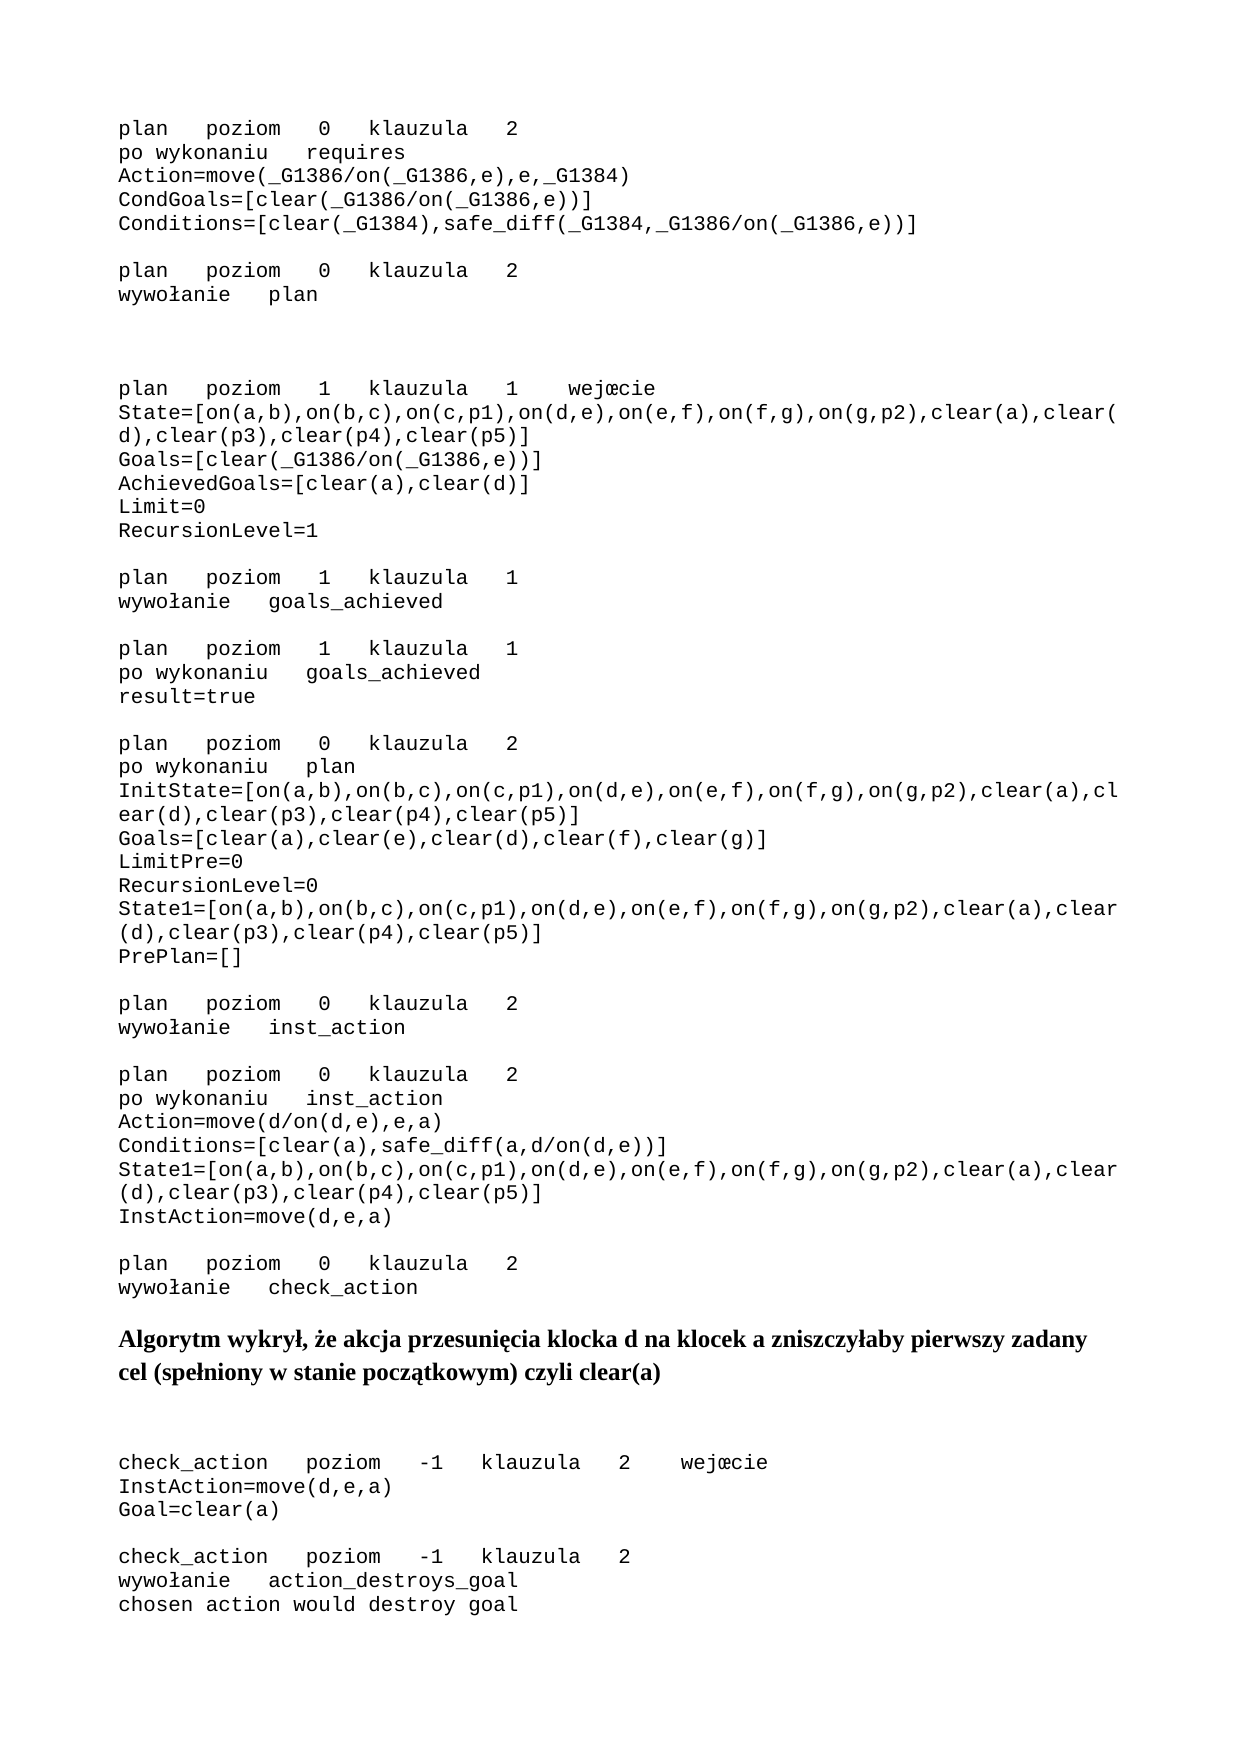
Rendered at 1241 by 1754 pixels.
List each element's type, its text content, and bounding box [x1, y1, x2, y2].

text State=[on(a,b),on(b,c),on(c,p1),on(d,e),on(e,f),on(f,g),on(g,p2),clear(a),clear(d),clear(p3),clear(p4),clear(p5)] [118, 402, 1122, 449]
text result=true [118, 686, 1122, 709]
text plan poziom 1 klauzula 1 wejœcie [118, 378, 1122, 402]
text plan poziom 0 klauzula 2 [118, 993, 1122, 1017]
text InstAction=move(d,e,a) [118, 1476, 1122, 1499]
text CondGoals=[clear(_G1386/on(_G1386,e))] [118, 189, 1122, 213]
text wywołanie check_action [118, 1277, 1122, 1300]
text plan poziom 0 klauzula 2 [118, 1064, 1122, 1088]
text LimitPre=0 [118, 851, 1122, 875]
text Conditions=[clear(_G1384),safe_diff(_G1384,_G1386/on(_G1386,e))] [118, 213, 1122, 236]
text plan poziom 0 klauzula 2 [118, 260, 1122, 284]
text Goals=[clear(_G1386/on(_G1386,e))] [118, 449, 1122, 473]
text State1=[on(a,b),on(b,c),on(c,p1),on(d,e),on(e,f),on(f,g),on(g,p2),clear(a),clear(d),clear(p3),clear(p4),clear(p5)] [118, 1158, 1122, 1206]
text wywołanie inst_action [118, 1017, 1122, 1040]
text plan poziom 1 klauzula 1 [118, 567, 1122, 591]
text po wykonaniu goals_achieved [118, 662, 1122, 686]
text plan poziom 1 klauzula 1 [118, 638, 1122, 662]
text po wykonaniu inst_action [118, 1088, 1122, 1111]
text Action=move(d/on(d,e),e,a) [118, 1111, 1122, 1135]
text plan poziom 0 klauzula 2 [118, 118, 1122, 142]
text plan poziom 0 klauzula 2 [118, 733, 1122, 757]
text chosen action would destroy goal [118, 1594, 1122, 1617]
text Limit=0 [118, 496, 1122, 520]
text Goal=clear(a) [118, 1499, 1122, 1523]
text Action=move(_G1386/on(_G1386,e),e,_G1384) [118, 165, 1122, 189]
text Conditions=[clear(a),safe_diff(a,d/on(d,e))] [118, 1135, 1122, 1158]
text check_action poziom -1 klauzula 2 wejœcie [118, 1452, 1122, 1476]
text plan poziom 0 klauzula 2 [118, 1253, 1122, 1277]
text wywołanie goals_achieved [118, 591, 1122, 615]
text Goals=[clear(a),clear(e),clear(d),clear(f),clear(g)] [118, 827, 1122, 851]
text RecursionLevel=0 [118, 875, 1122, 898]
text Algorytm wykrył, że akcja przesunięcia klocka d na klocek a zniszczyłaby pierwszy zadany cel (spełniony w stanie początkowym) czyli clear(a) [118, 1324, 1122, 1386]
text AchievedGoals=[clear(a),clear(d)] [118, 473, 1122, 496]
text wywołanie plan [118, 284, 1122, 307]
text check_action poziom -1 klauzula 2 [118, 1547, 1122, 1570]
text PrePlan=[] [118, 946, 1122, 969]
text State1=[on(a,b),on(b,c),on(c,p1),on(d,e),on(e,f),on(f,g),on(g,p2),clear(a),clear(d),clear(p3),clear(p4),clear(p5)] [118, 898, 1122, 946]
text InitState=[on(a,b),on(b,c),on(c,p1),on(d,e),on(e,f),on(f,g),on(g,p2),clear(a),clear(d),clear(p3),clear(p4),clear(p5)] [118, 780, 1122, 827]
text RecursionLevel=1 [118, 520, 1122, 544]
text InstAction=move(d,e,a) [118, 1206, 1122, 1229]
text wywołanie action_destroys_goal [118, 1570, 1122, 1594]
text po wykonaniu plan [118, 757, 1122, 780]
text po wykonaniu requires [118, 142, 1122, 165]
